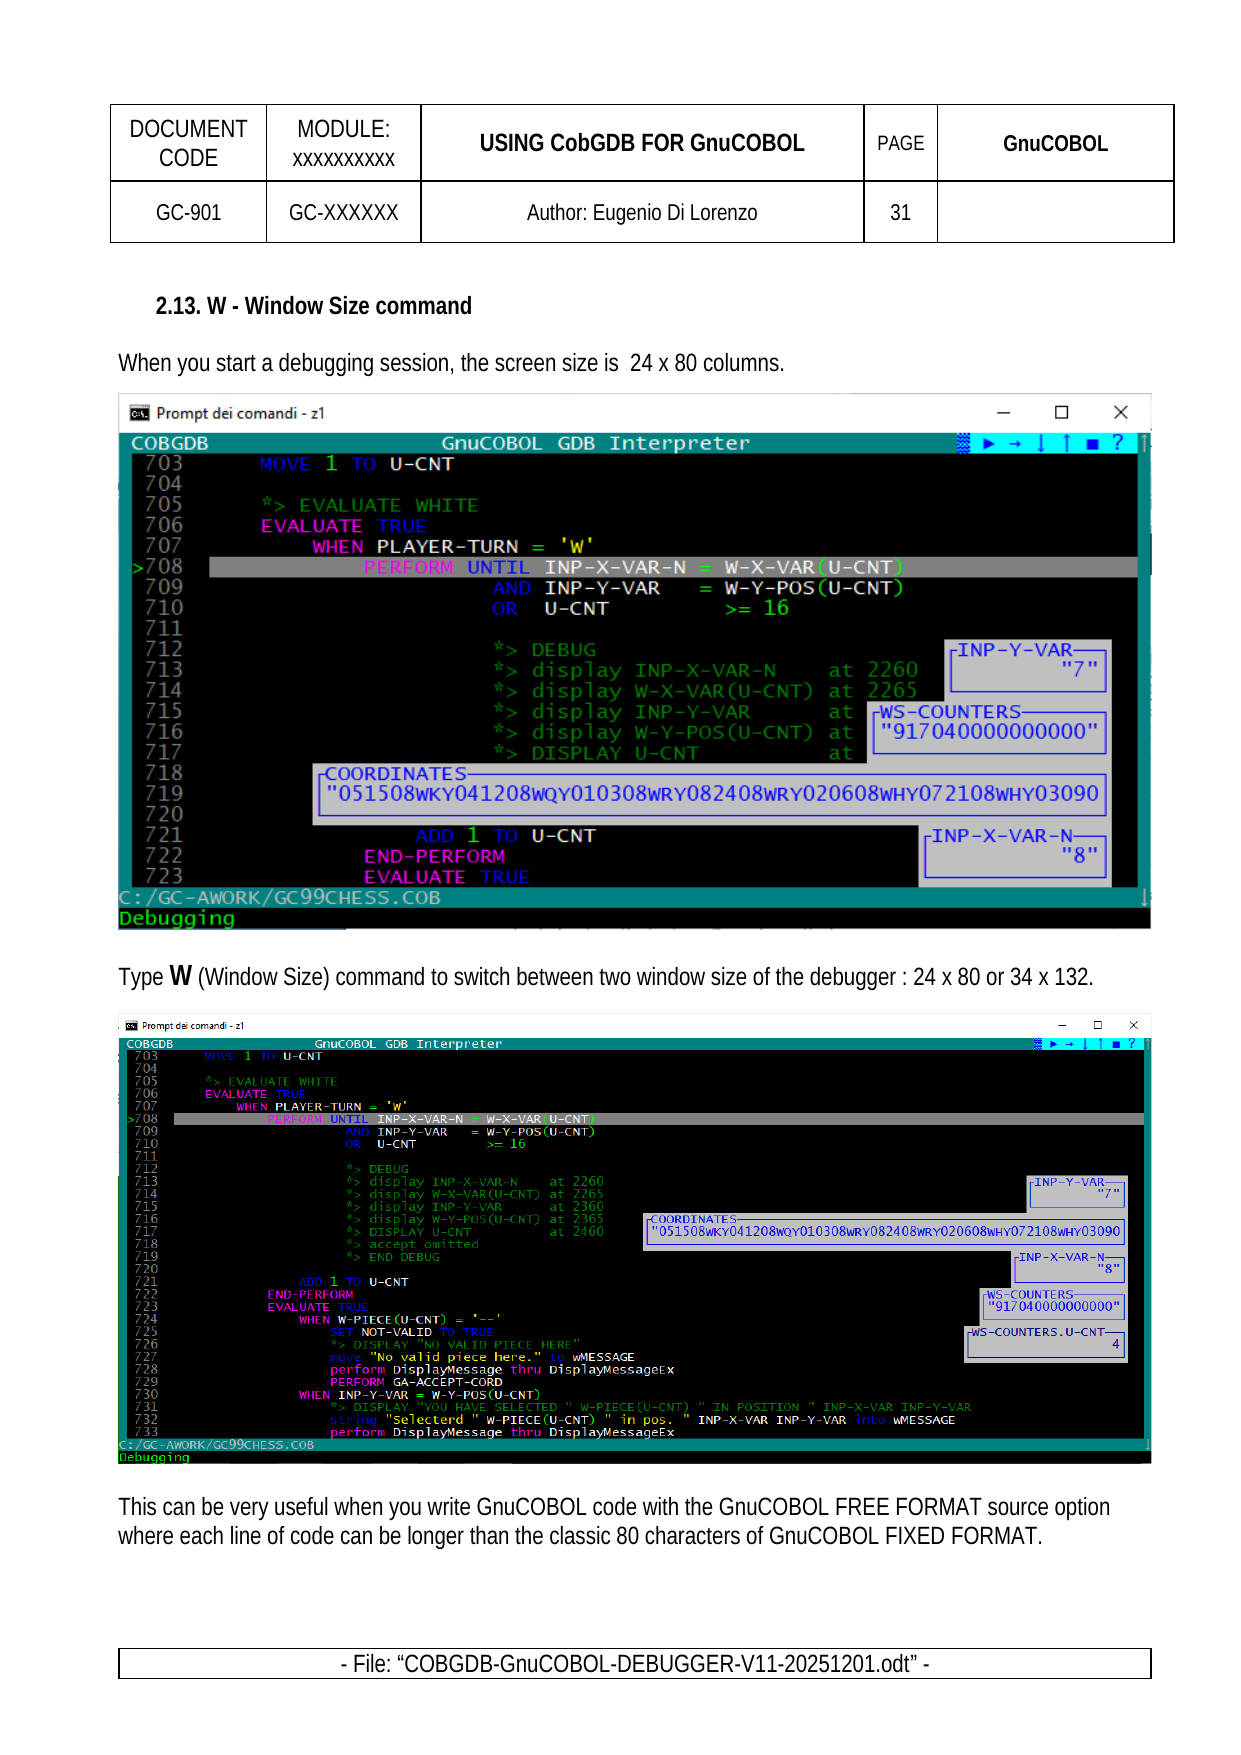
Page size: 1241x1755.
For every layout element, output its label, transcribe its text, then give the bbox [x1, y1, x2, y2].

text When you start a debugging session, the screen size is 24 x 80 columns. [118, 348, 1152, 377]
picture [118, 1013, 1152, 1464]
subtitle W - Window Size command [156, 291, 1152, 319]
picture [118, 393, 1152, 930]
text Type W (Window Size) command to switch between two window size of the debugger : 24 x 80 or 34 x 132. [118, 958, 1152, 992]
text This can be very useful when you write GnuCOBOL code with the GnuCOBOL FREE FORMAT source option where each line of code can be longer than the classic 80 characters of GnuCOBOL FIXED FORMAT. [118, 1492, 1152, 1550]
